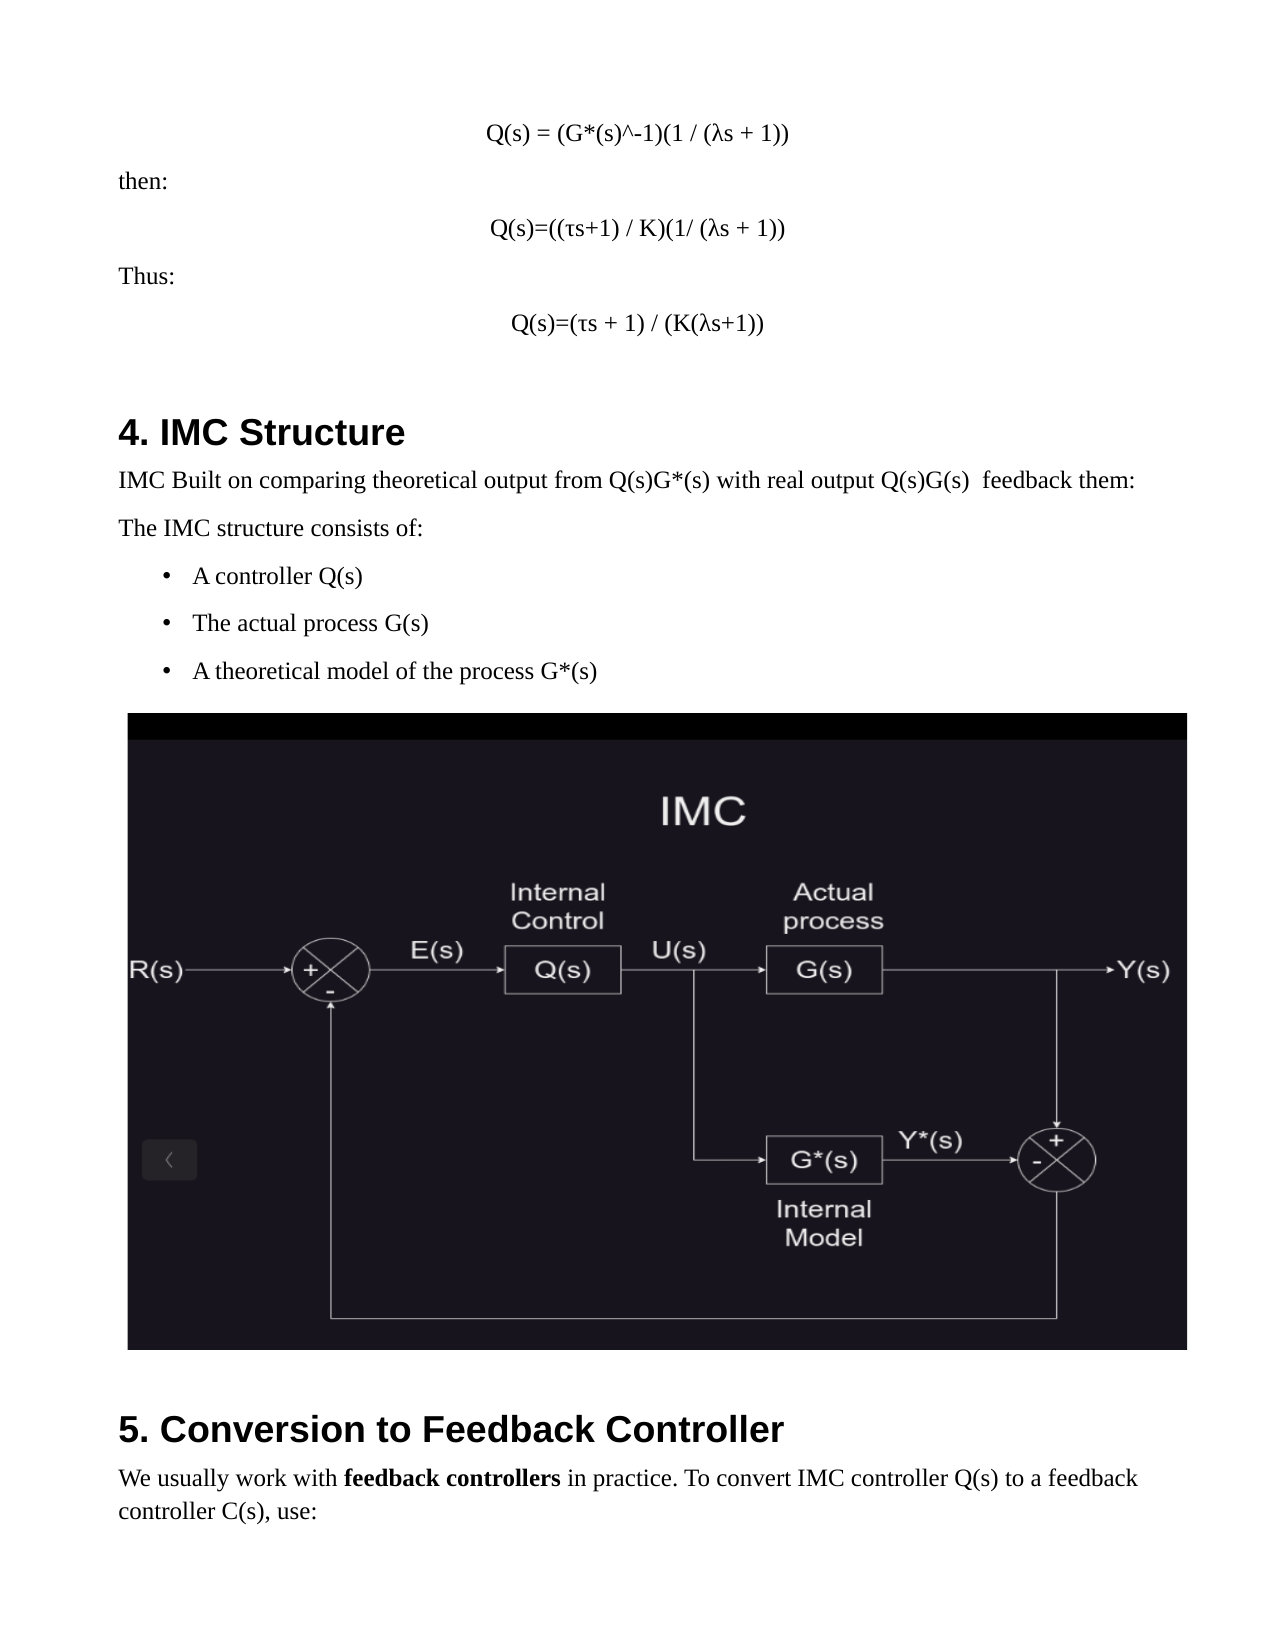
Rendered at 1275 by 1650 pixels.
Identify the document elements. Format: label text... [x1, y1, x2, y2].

text Q(s) = (G*(s)^-1)(1 / (λs + 1)) [118, 118, 1157, 147]
text Thus: [118, 261, 1157, 290]
text We usually work with feedback controllers in practice. To convert IMC controller Q(s) to a feedback controller C(s), use: [118, 1463, 1157, 1525]
text IMC Built on comparing theoretical output from Q(s)G*(s) with real output Q(s)G(s) feedback them: [118, 466, 1157, 494]
list A controller Q(s) [162, 561, 1157, 589]
text then: [118, 166, 1157, 194]
text Q(s)=((τs+1​) / K)(1/ (λs + 1)) [118, 213, 1157, 242]
subtitle 5. Conversion to Feedback Controller [118, 1408, 1157, 1451]
subtitle 4. IMC Structure [118, 410, 1157, 453]
list A theoretical model of the process G*(s) [162, 656, 1157, 685]
picture [127, 713, 1188, 1350]
list The actual process G(s) [162, 608, 1157, 637]
text Q(s)=(τs + 1) / (K(λs+1)) [118, 308, 1157, 337]
text The IMC structure consists of: [118, 513, 1157, 542]
